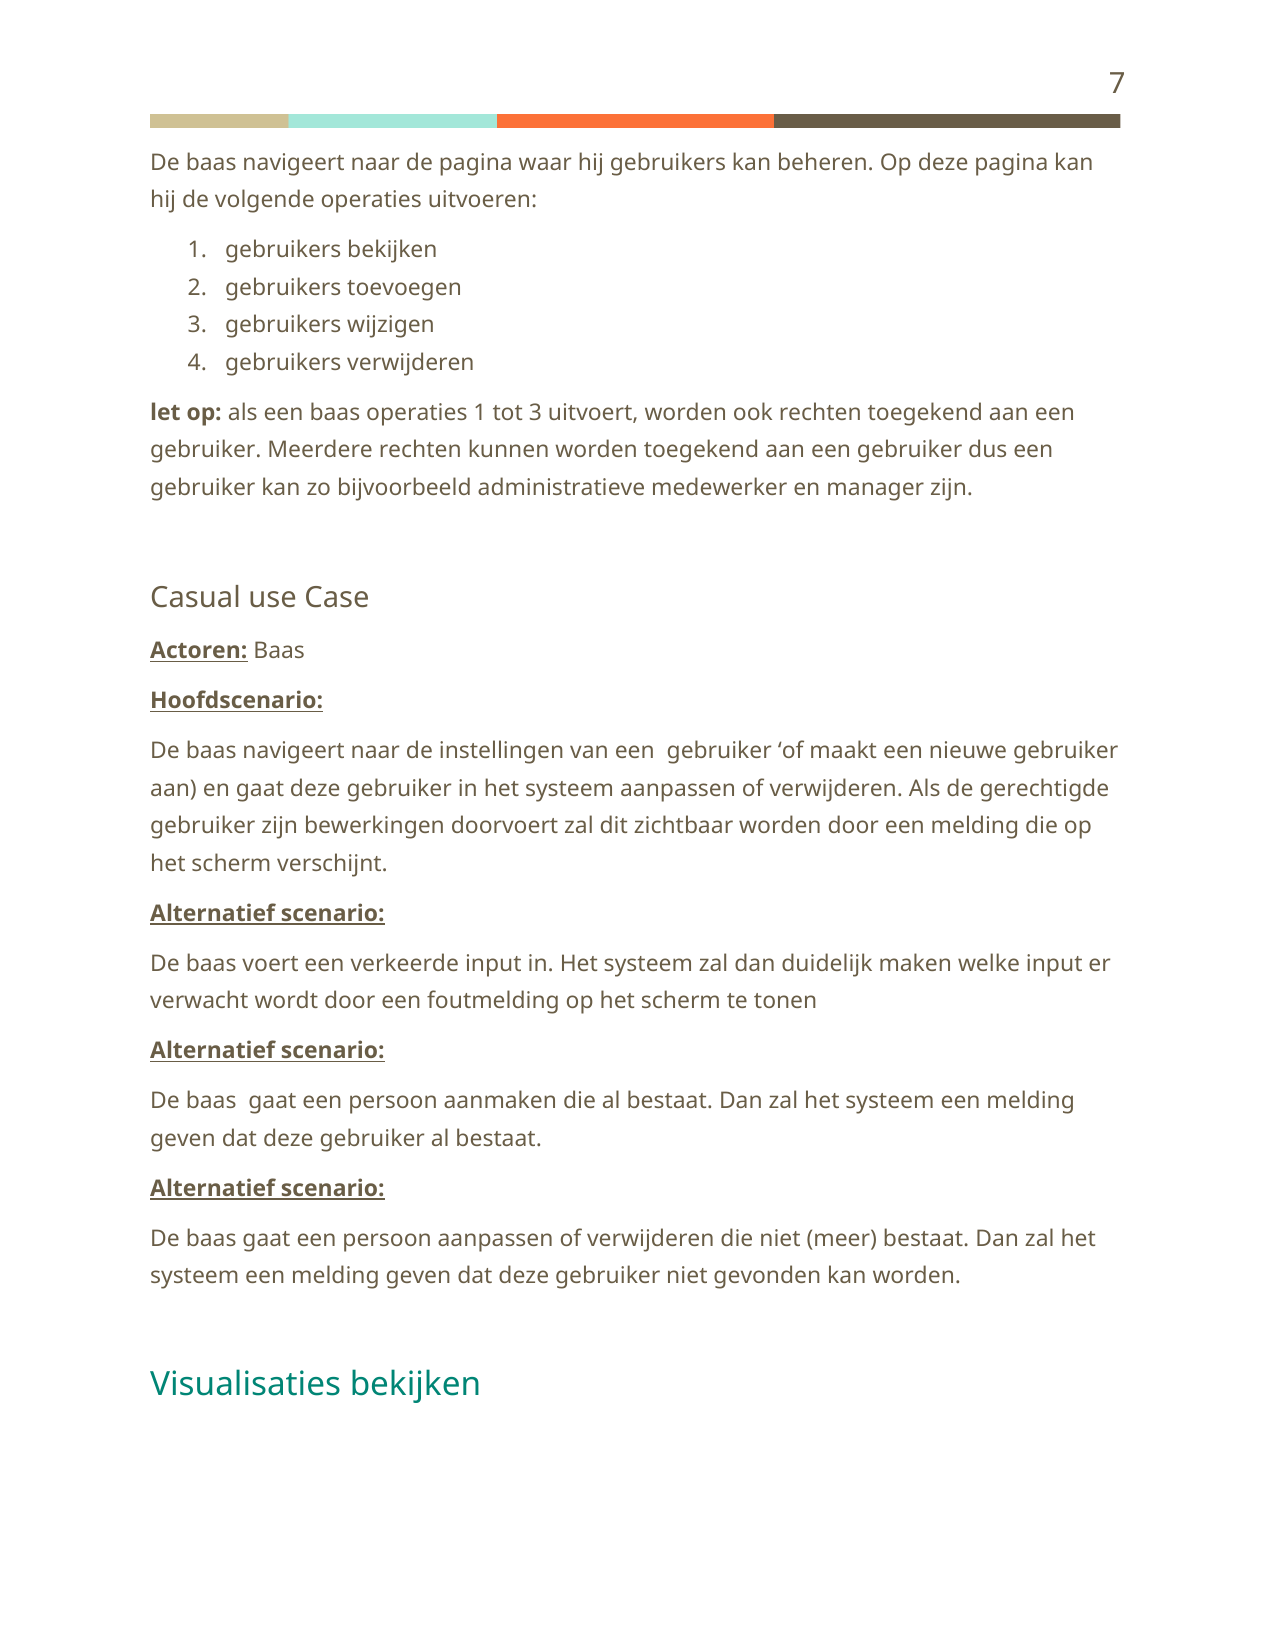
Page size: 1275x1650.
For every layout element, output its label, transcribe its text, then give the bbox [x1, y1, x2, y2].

text De baas navigeert naar de instellingen van een gebruiker ‘of maakt een nieuwe gebruiker aan) en gaat deze gebruiker in het systeem aanpassen of verwijderen. Als de gerechtigde gebruiker zijn bewerkingen doorvoert zal dit zichtbaar worden door een melding die op het scherm verschijnt. [150, 734, 1125, 878]
text Alternatief scenario: [150, 897, 1125, 928]
text De baas navigeert naar de pagina waar hij gebruikers kan beheren. Op deze pagina kan hij de volgende operaties uitvoeren: [150, 146, 1125, 215]
list gebruikers bekijken [187, 233, 1125, 265]
subtitle Casual use Case [150, 576, 1125, 616]
text De baas gaat een persoon aanpassen of verwijderen die niet (meer) bestaat. Dan zal het systeem een melding geven dat deze gebruiker niet gevonden kan worden. [150, 1222, 1125, 1291]
list gebruikers wijzigen [187, 308, 1125, 340]
list gebruikers verwijderen [187, 346, 1125, 377]
text Alternatief scenario: [150, 1034, 1125, 1066]
text let op: als een baas operaties 1 tot 3 uitvoert, worden ook rechten toegekend aan een gebruiker. Meerdere rechten kunnen worden toegekend aan een gebruiker dus een gebruiker kan zo bijvoorbeeld administratieve medewerker en manager zijn. [150, 396, 1125, 502]
text De baas voert een verkeerde input in. Het systeem zal dan duidelijk maken welke input er verwacht wordt door een foutmelding op het scherm te tonen [150, 947, 1125, 1016]
text Actoren: Baas [150, 634, 1125, 666]
picture [150, 114, 1121, 128]
subtitle Visualisaties bekijken [150, 1359, 1125, 1405]
text Hoofdscenario: [150, 684, 1125, 716]
list gebruikers toevoegen [187, 271, 1125, 302]
text De baas gaat een persoon aanmaken die al bestaat. Dan zal het systeem een melding geven dat deze gebruiker al bestaat. [150, 1084, 1125, 1153]
text Alternatief scenario: [150, 1172, 1125, 1203]
